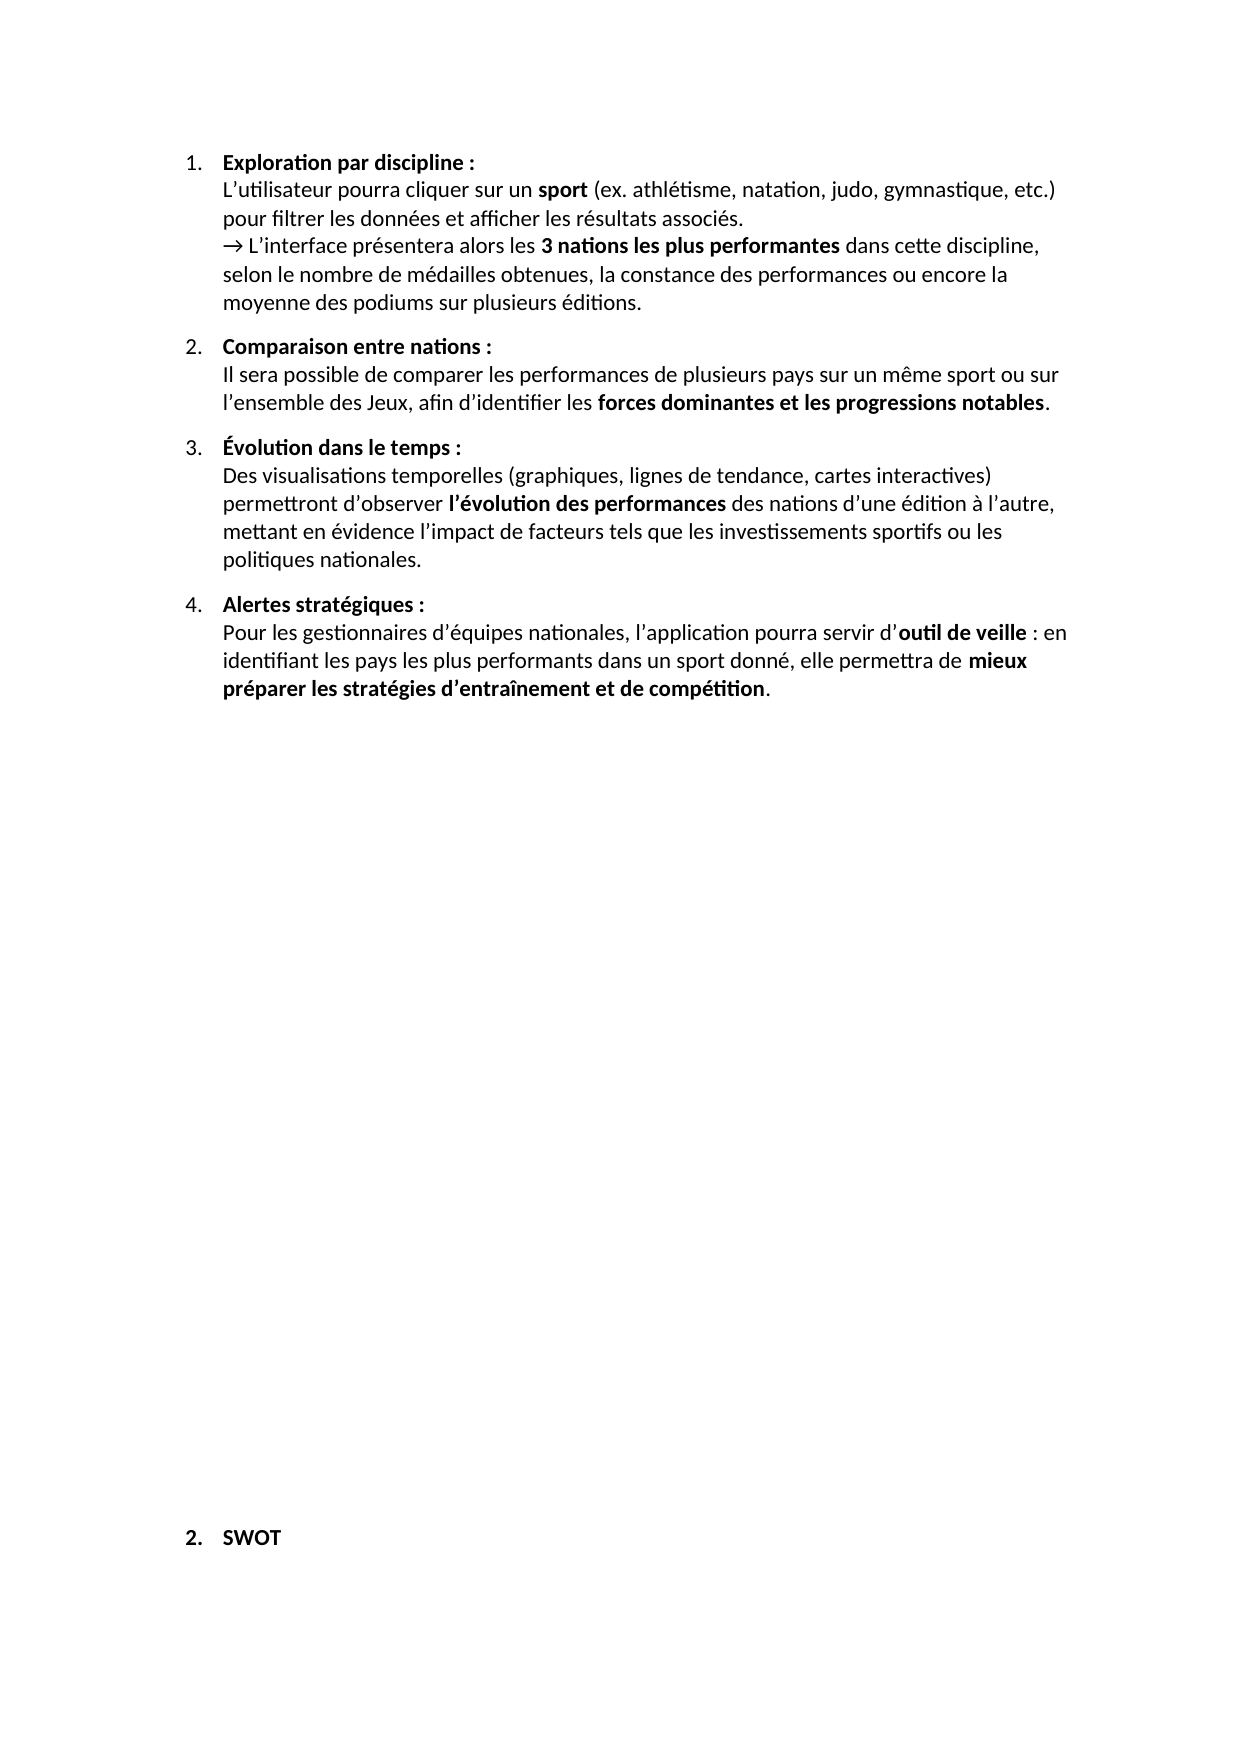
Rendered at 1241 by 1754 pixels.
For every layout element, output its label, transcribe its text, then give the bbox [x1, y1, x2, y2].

list Alertes stratégiques : Pour les gestionnaires d’équipes nationales, l’application pourra servir d’outil de veille : en identifiant les pays les plus performants dans un sport donné, elle permettra de mieux préparer les stratégies d’entraînement et de compétition. [185, 590, 1093, 702]
list Évolution dans le temps : Des visualisations temporelles (graphiques, lignes de tendance, cartes interactives) permettront d’observer l’évolution des performances des nations d’une édition à l’autre, mettant en évidence l’impact de facteurs tels que les investissements sportifs ou les politiques nationales. [185, 433, 1093, 573]
list Exploration par discipline : L’utilisateur pourra cliquer sur un sport (ex. athlétisme, natation, judo, gymnastique, etc.) pour filtrer les données et afficher les résultats associés. → L’interface présentera alors les 3 nations les plus performantes dans cette discipline, selon le nombre de médailles obtenues, la constance des performances ou encore la moyenne des podiums sur plusieurs éditions. [185, 148, 1093, 316]
list SWOT [185, 1523, 1093, 1551]
list Comparaison entre nations : Il sera possible de comparer les performances de plusieurs pays sur un même sport ou sur l’ensemble des Jeux, afin d’identifier les forces dominantes et les progressions notables. [185, 332, 1093, 416]
